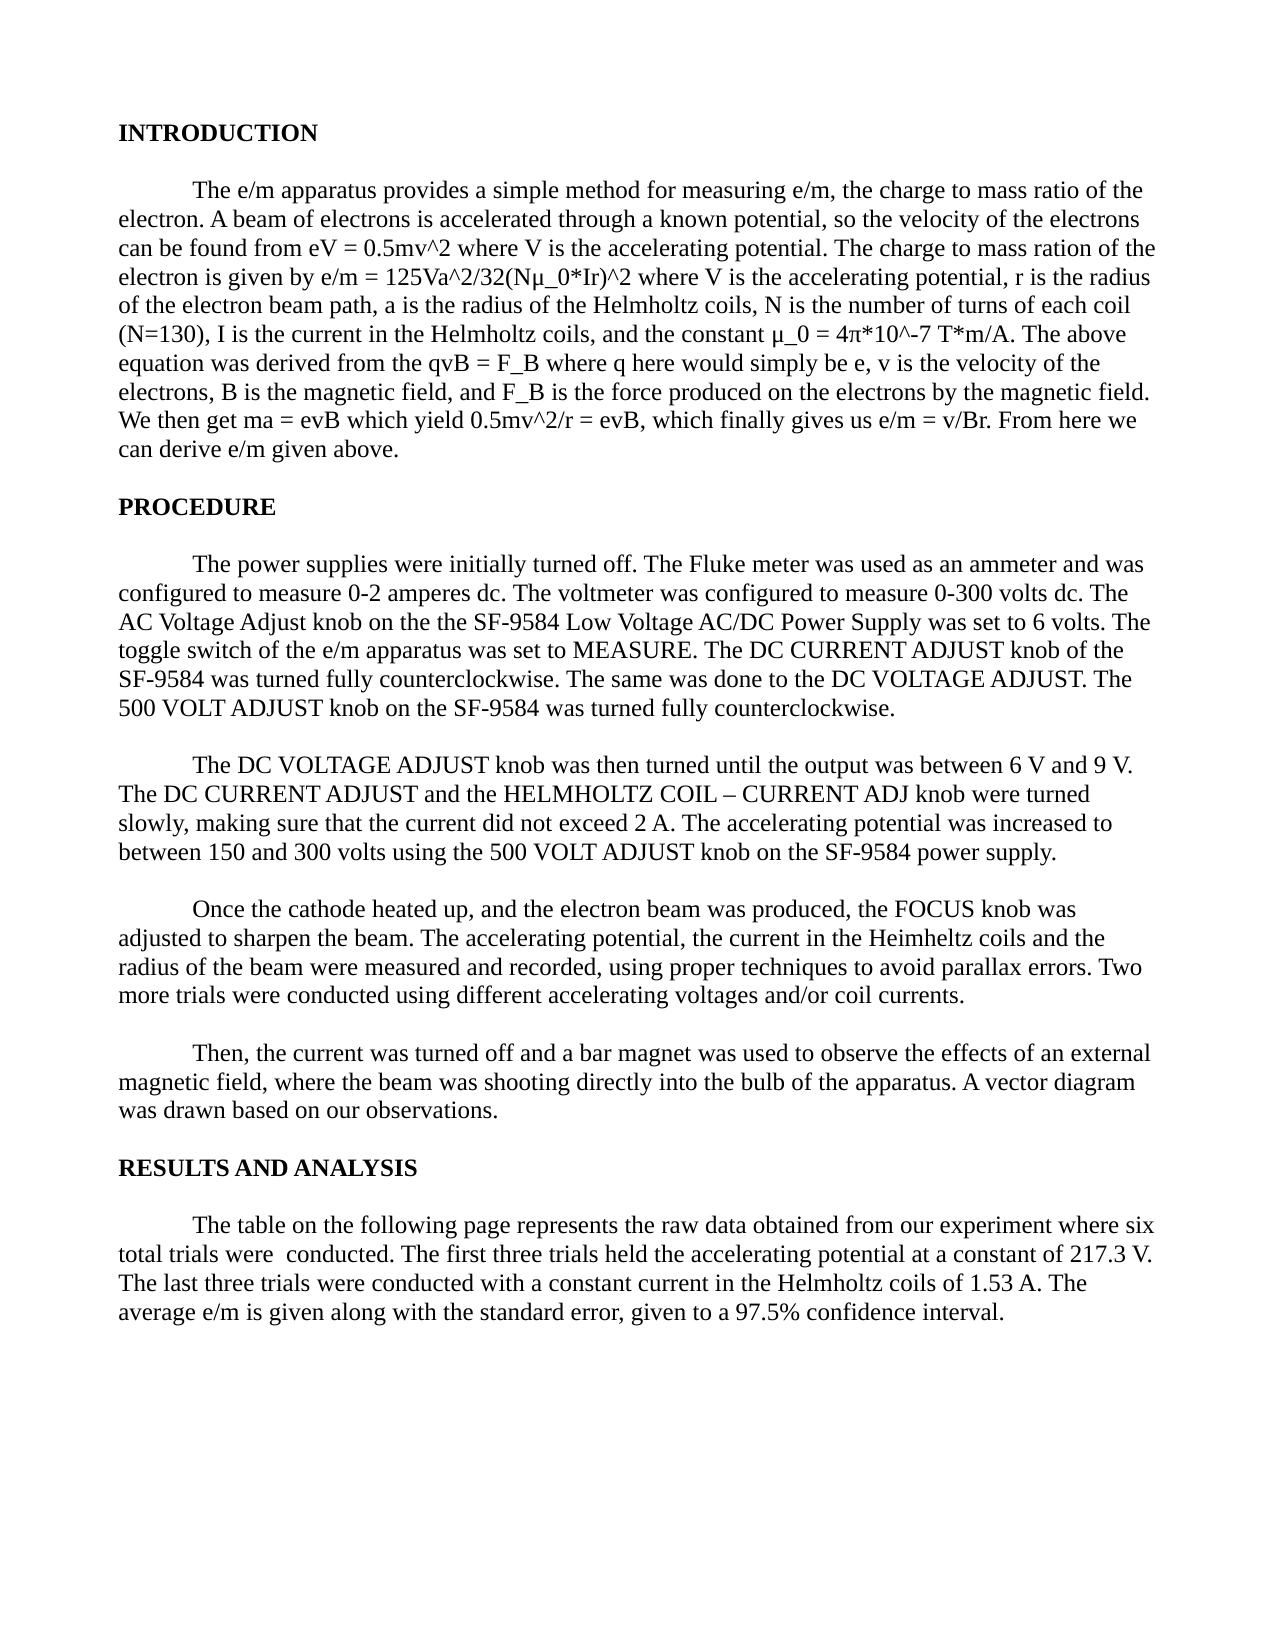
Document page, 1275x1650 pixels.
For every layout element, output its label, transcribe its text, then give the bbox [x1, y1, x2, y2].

text RESULTS AND ANALYSIS [118, 1153, 1157, 1182]
text Once the cathode heated up, and the electron beam was produced, the FOCUS knob was adjusted to sharpen the beam. The accelerating potential, the current in the Heimheltz coils and the radius of the beam were measured and recorded, using proper techniques to avoid parallax errors. Two more trials were conducted using different accelerating voltages and/or coil currents. [118, 894, 1157, 1009]
text The DC VOLTAGE ADJUST knob was then turned until the output was between 6 V and 9 V. The DC CURRENT ADJUST and the HELMHOLTZ COIL – CURRENT ADJ knob were turned slowly, making sure that the current did not exceed 2 A. The accelerating potential was increased to between 150 and 300 volts using the 500 VOLT ADJUST knob on the SF-9584 power supply. [118, 751, 1157, 866]
text PROCEDURE [118, 492, 1157, 521]
text Then, the current was turned off and a bar magnet was used to observe the effects of an external magnetic field, where the beam was shooting directly into the bulb of the apparatus. A vector diagram was drawn based on our observations. [118, 1038, 1157, 1124]
text The power supplies were initially turned off. The Fluke meter was used as an ammeter and was configured to measure 0-2 amperes dc. The voltmeter was configured to measure 0-300 volts dc. The AC Voltage Adjust knob on the the SF-9584 Low Voltage AC/DC Power Supply was set to 6 volts. The toggle switch of the e/m apparatus was set to MEASURE. The DC CURRENT ADJUST knob of the SF-9584 was turned fully counterclockwise. The same was done to the DC VOLTAGE ADJUST. The 500 VOLT ADJUST knob on the SF-9584 was turned fully counterclockwise. [118, 549, 1157, 722]
text The e/m apparatus provides a simple method for measuring e/m, the charge to mass ratio of the electron. A beam of electrons is accelerated through a known potential, so the velocity of the electrons can be found from eV = 0.5mv^2 where V is the accelerating potential. The charge to mass ration of the electron is given by e/m = 125Va^2/32(Nμ_0*Ir)^2 where V is the accelerating potential, r is the radius of the electron beam path, a is the radius of the Helmholtz coils, N is the number of turns of each coil (N=130), I is the current in the Helmholtz coils, and the constant μ_0 = 4π*10^-7 T*m/A. The above equation was derived from the qvB = F_B where q here would simply be e, v is the velocity of the electrons, B is the magnetic field, and F_B is the force produced on the electrons by the magnetic field. We then get ma = evB which yield 0.5mv^2/r = evB, which finally gives us e/m = v/Br. From here we can derive e/m given above. [118, 176, 1157, 463]
text The table on the following page represents the raw data obtained from our experiment where six total trials were conducted. The first three trials held the accelerating potential at a constant of 217.3 V. The last three trials were conducted with a constant current in the Helmholtz coils of 1.53 A. The average e/m is given along with the standard error, given to a 97.5% confidence interval. [118, 1211, 1157, 1326]
text INTRODUCTION [118, 118, 1157, 147]
